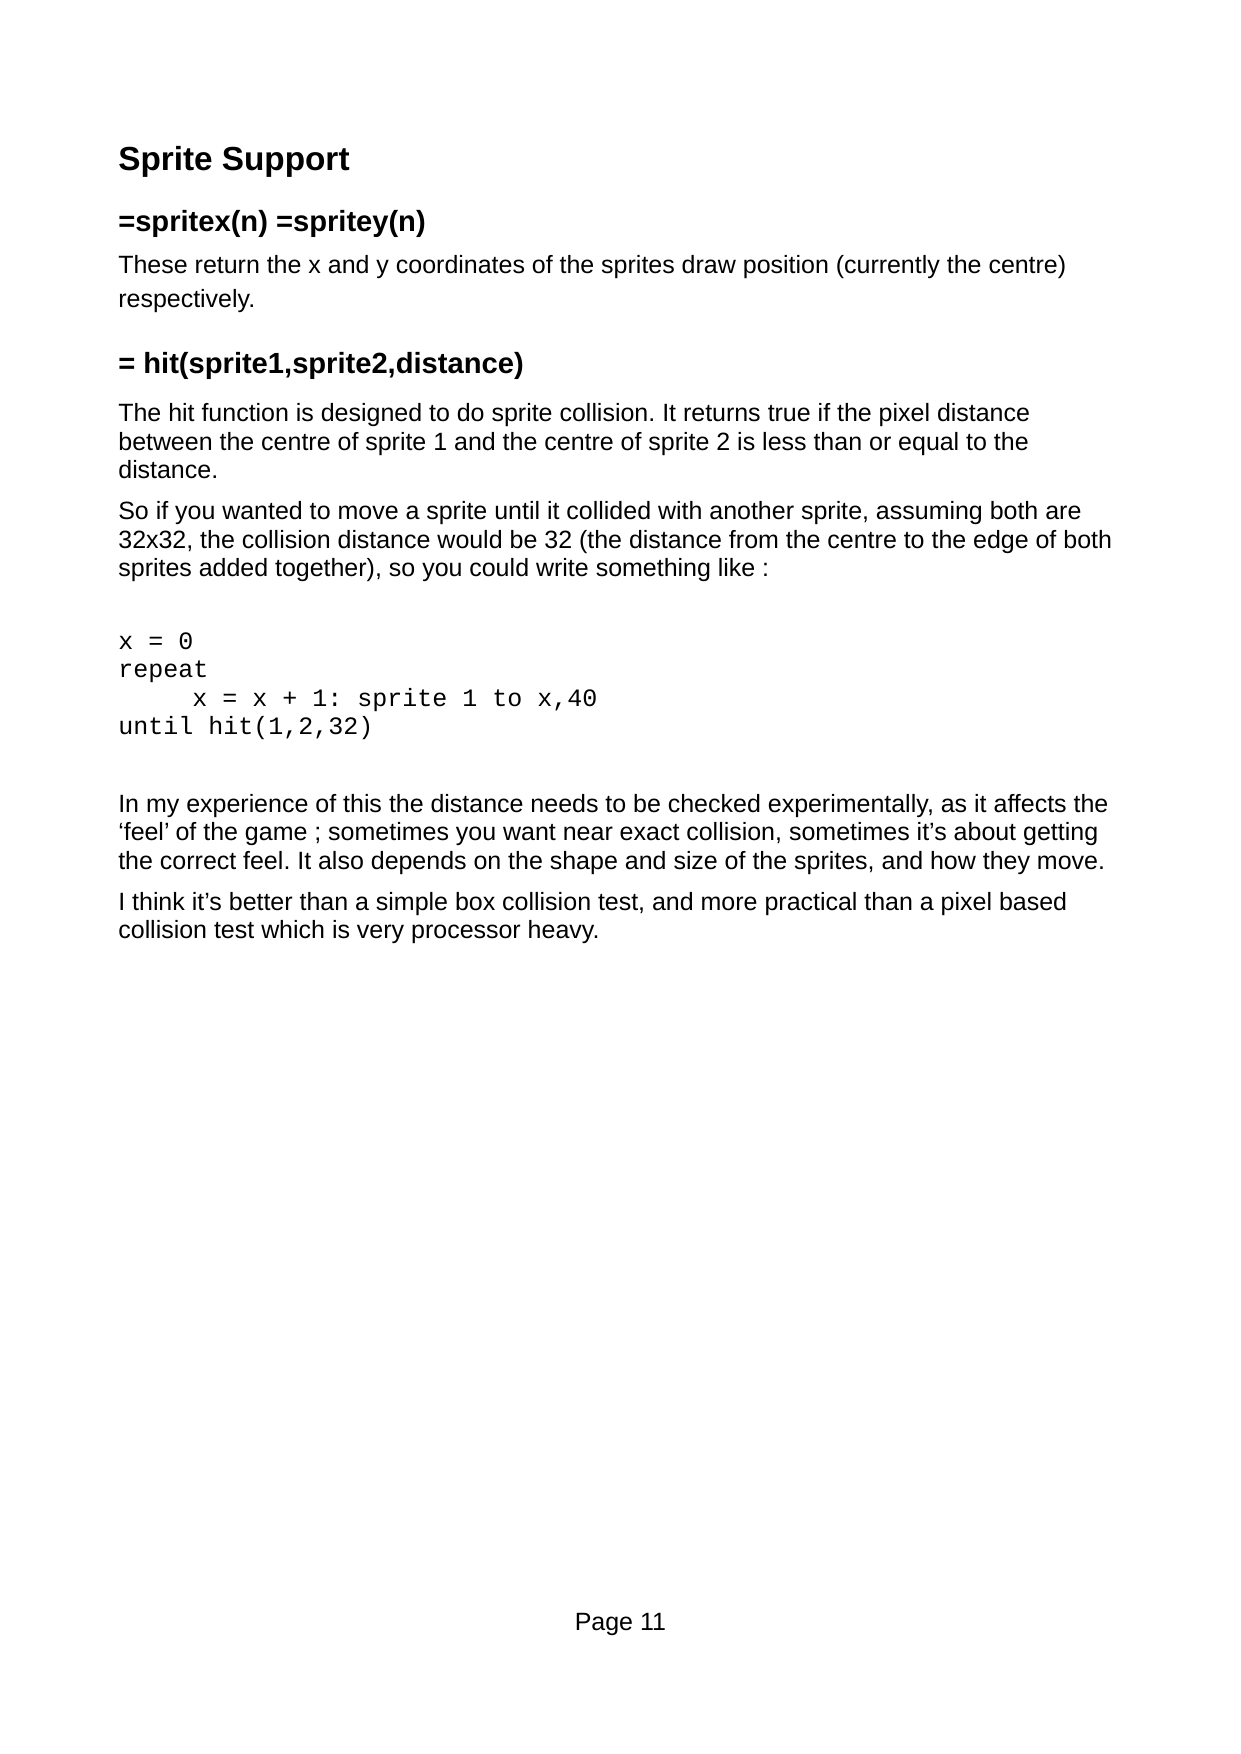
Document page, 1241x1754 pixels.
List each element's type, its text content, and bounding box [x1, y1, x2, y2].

text until hit(1,2,32) [118, 714, 1122, 742]
text So if you wanted to move a sprite until it collided with another sprite, assuming both are 32x32, the collision distance would be 32 (the distance from the centre to the edge of both sprites added together), so you could write something like : [118, 496, 1122, 582]
subtitle =spritex(n) =spritey(n) [118, 204, 1122, 238]
text x = 0 [118, 629, 1122, 657]
text These return the x and y coordinates of the sprites draw position (currently the centre) respectively. [118, 251, 1122, 312]
text x = x + 1: sprite 1 to x,40 [118, 685, 1122, 714]
subtitle Sprite Support [118, 139, 1122, 177]
text The hit function is designed to do sprite collision. It returns true if the pixel distance between the centre of sprite 1 and the centre of sprite 2 is less than or equal to the distance. [118, 398, 1122, 484]
text repeat [118, 657, 1122, 685]
subtitle = hit(sprite1,sprite2,distance) [118, 346, 1122, 379]
text In my experience of this the distance needs to be checked experimentally, as it affects the ‘feel’ of the game ; sometimes you want near exact collision, sometimes it’s about getting the correct feel. It also depends on the shape and size of the sprites, and how they move. [118, 788, 1122, 875]
text I think it’s better than a simple box collision test, and more practical than a pixel based collision test which is very processor heavy. [118, 887, 1122, 944]
